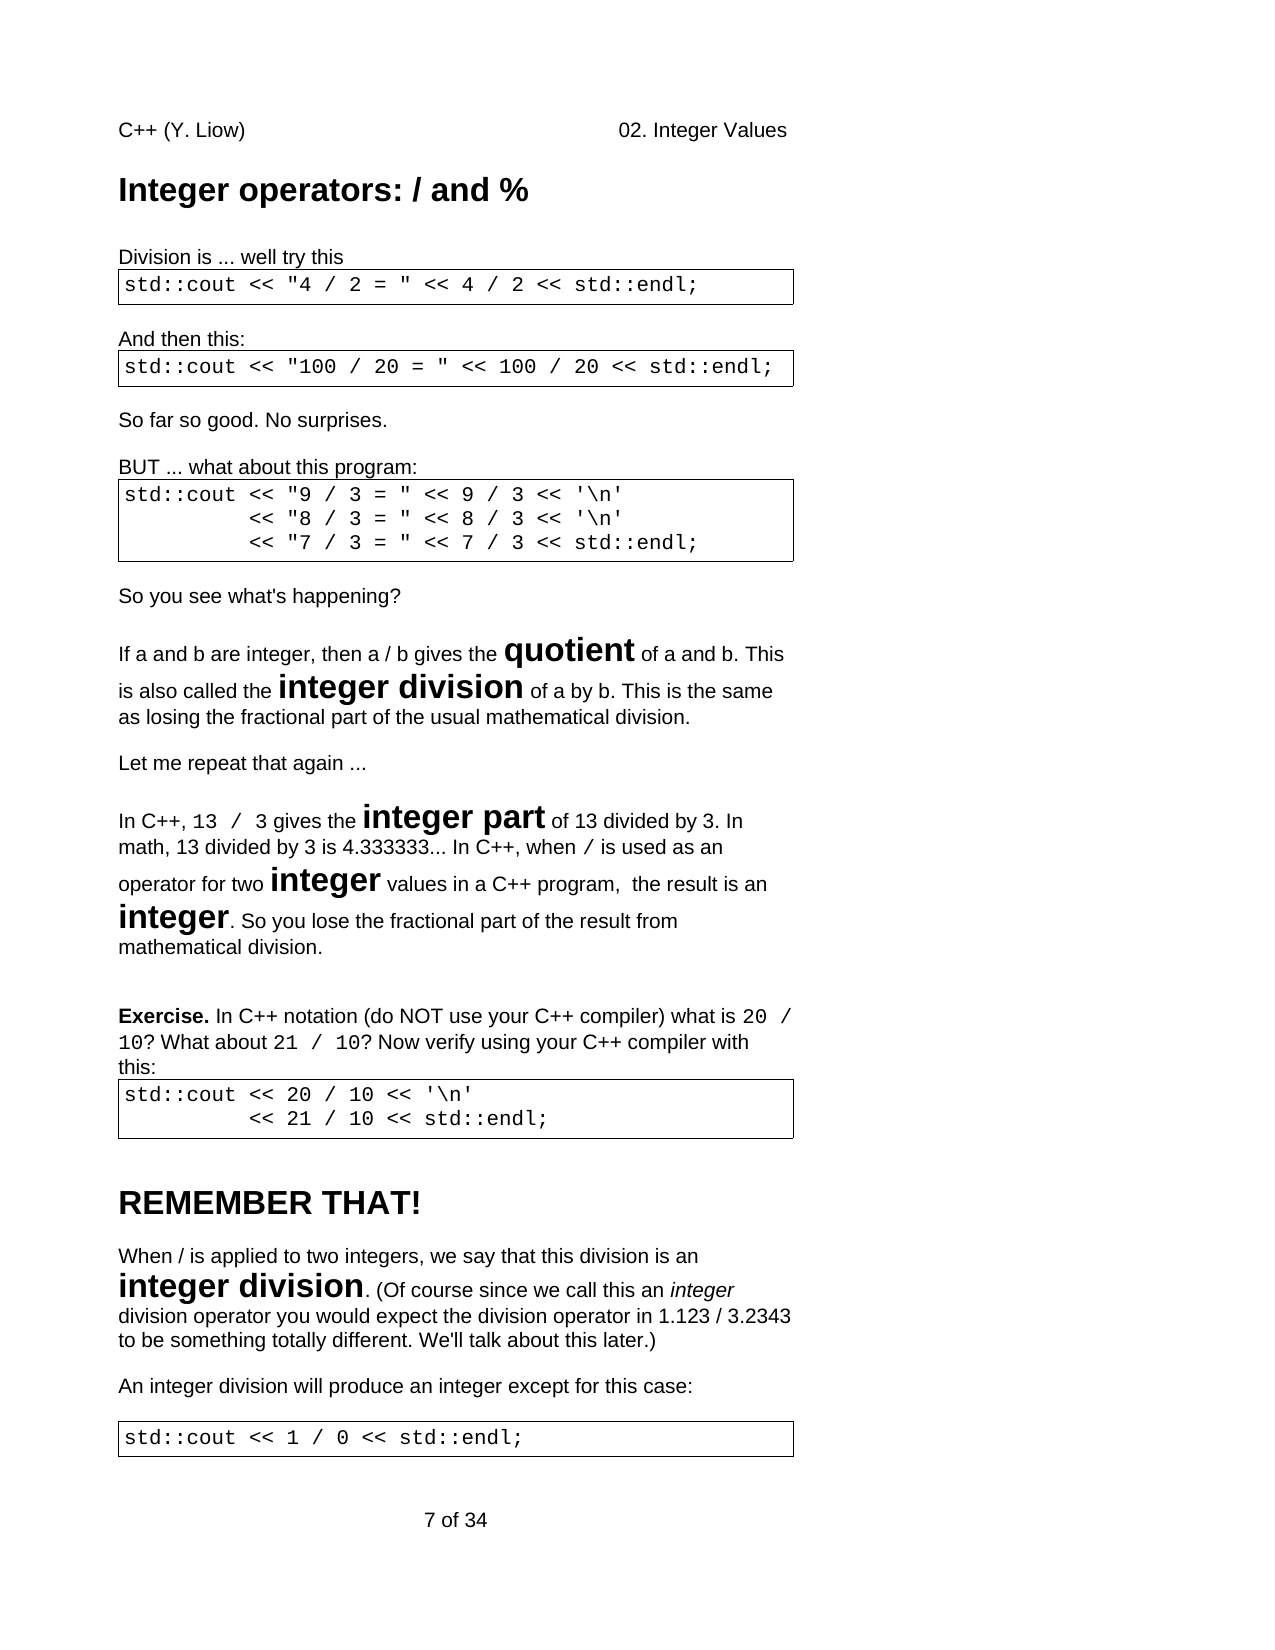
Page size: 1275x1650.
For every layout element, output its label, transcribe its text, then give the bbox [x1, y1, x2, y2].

text So far so good. No surprises. [118, 409, 793, 432]
text In C++, 13 / 3 gives the integer part of 13 divided by 3. In math, 13 divided by 3 is 4.333333... In C++, when / is used as an operator for two integer values in a C++ program, the result is an integer. So you lose the fractional part of the result from mathematical division. [118, 798, 793, 959]
text So you see what's happening? [118, 584, 793, 608]
text If a and b are integer, then a / b gives the quotient of a and b. This is also called the integer division of a by b. This is the same as losing the fractional part of the usual mathematical division. [118, 631, 793, 729]
text Integer operators: / and % [118, 171, 793, 208]
table_header std::cout << 20 / 10 << '\n' << 21 / 10 << std::endl; [119, 1080, 793, 1137]
text Division is ... well try this [118, 245, 793, 269]
text And then this: [118, 327, 793, 350]
text An integer division will produce an integer except for this case: [118, 1375, 793, 1398]
table_header std::cout << "9 / 3 = " << 9 / 3 << '\n' << "8 / 3 = " << 8 / 3 << '\n' << "7 / 3 = " << 7 / 3 << std::endl; [119, 480, 793, 561]
table_header std::cout << "100 / 20 = " << 100 / 20 << std::endl; [119, 351, 793, 386]
text Exercise. In C++ notation (do NOT use your C++ compiler) what is 20 / 10? What about 21 / 10? Now verify using your C++ compiler with this: [118, 1005, 793, 1078]
text When / is applied to two integers, we say that this division is an integer division. (Of course since we call this an integer division operator you would expect the division operator in 1.123 / 3.2343 to be something totally different. We'll talk about this later.) [118, 1244, 793, 1351]
text REMEMBER THAT! [118, 1184, 793, 1221]
text Let me repeat that again ... [118, 752, 793, 775]
table_header std::cout << "4 / 2 = " << 4 / 2 << std::endl; [119, 270, 793, 304]
text BUT ... what about this program: [118, 455, 793, 479]
table_header std::cout << 1 / 0 << std::endl; [119, 1422, 793, 1456]
